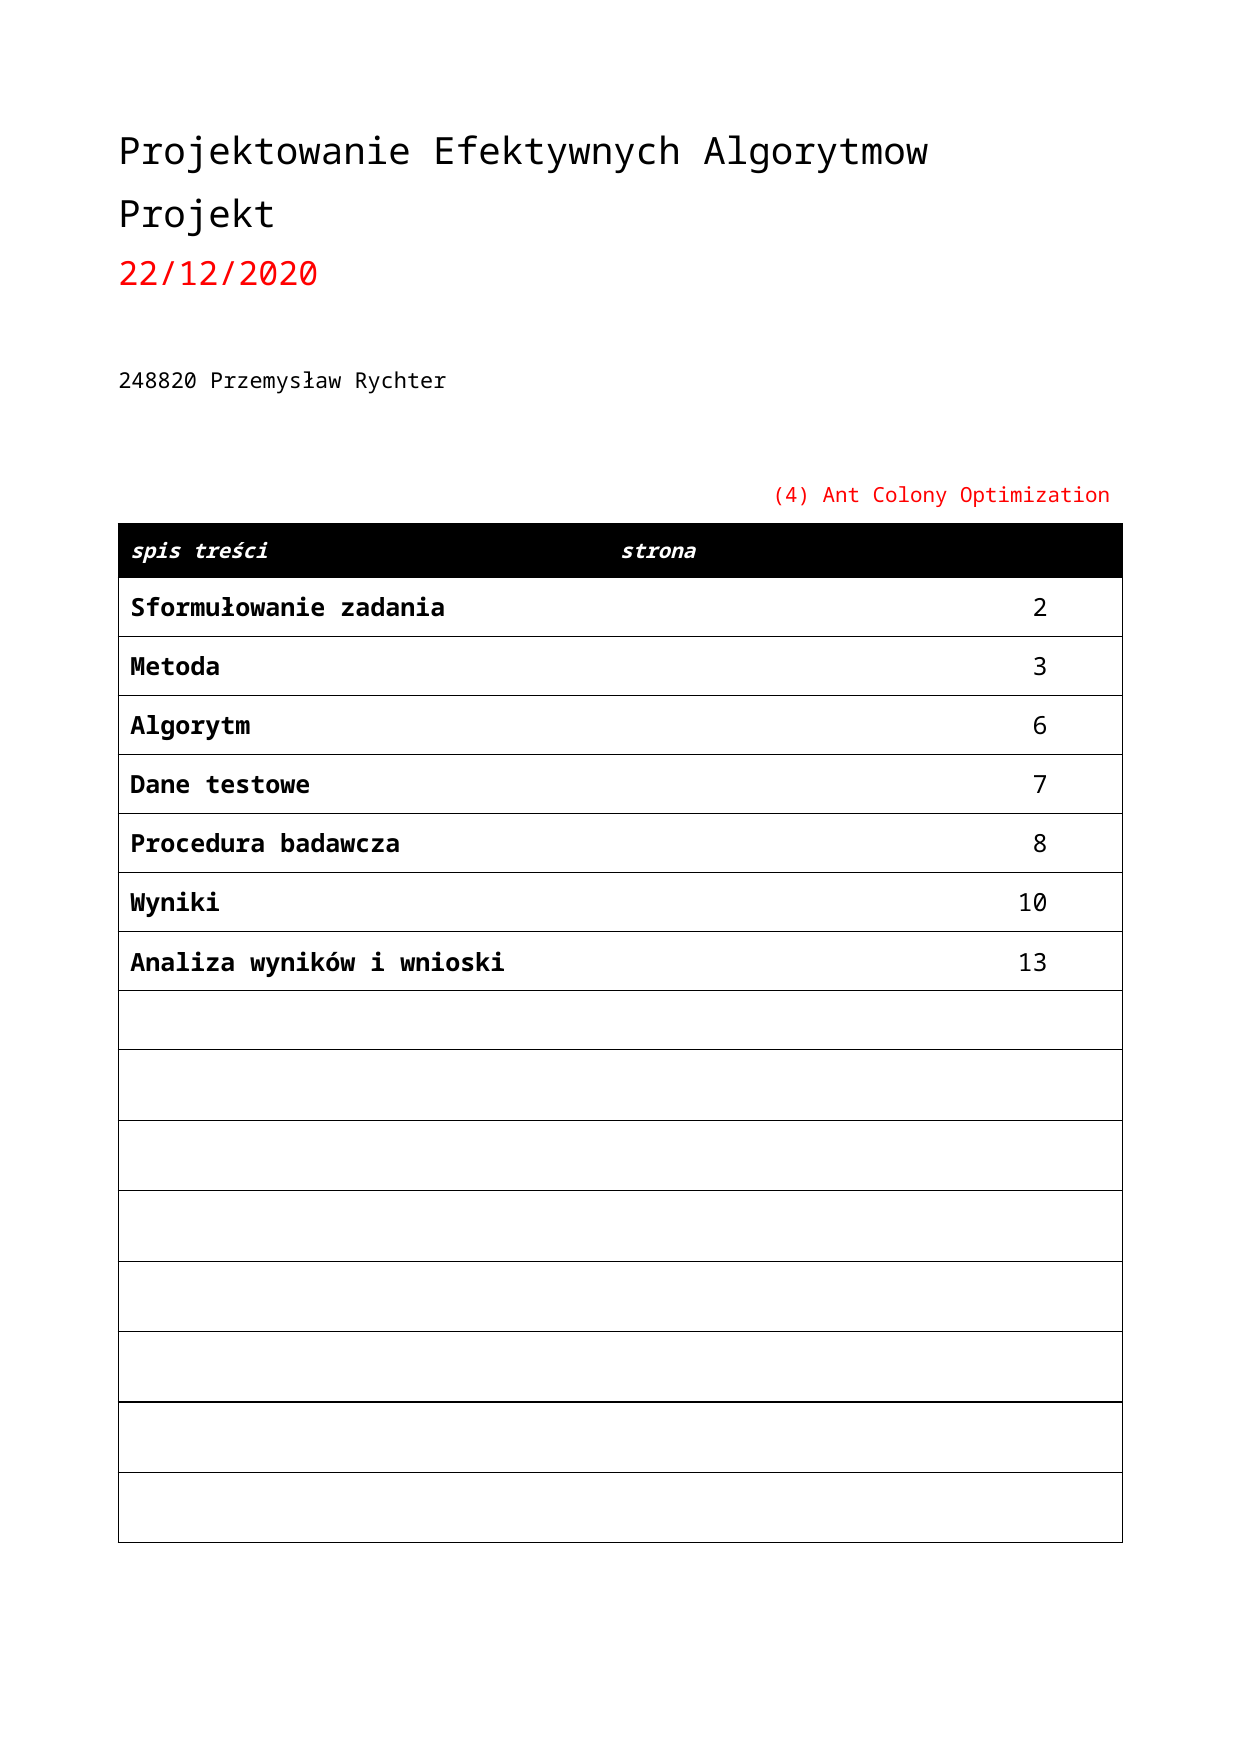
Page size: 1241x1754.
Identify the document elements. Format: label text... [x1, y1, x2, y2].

table_cell [119, 1473, 620, 1542]
table_cell Metoda [119, 637, 620, 695]
table_cell 7 [620, 755, 1122, 813]
table_cell 2 [620, 578, 1122, 636]
table_cell [620, 991, 1122, 1049]
table_header strona [620, 524, 1122, 577]
table_cell 8 [620, 814, 1122, 872]
table_cell Procedura badawcza [119, 814, 620, 872]
table_cell Sformułowanie zadania [119, 578, 620, 636]
text 22/12/2020 [118, 250, 1122, 295]
table_cell [119, 1332, 620, 1401]
table_cell [119, 991, 620, 1049]
table_cell [620, 1332, 1122, 1401]
table_cell Dane testowe [119, 755, 620, 813]
table_cell [119, 1121, 620, 1190]
table_cell 3 [620, 637, 1122, 695]
text Projektowanie Efektywnych Algorytmow [118, 124, 1122, 175]
table_cell [620, 1403, 1122, 1472]
table_cell 13 [620, 932, 1122, 990]
table_cell Analiza wyników i wnioski [119, 932, 620, 990]
table_cell Wyniki [119, 873, 620, 931]
text 248820 Przemysław Rychter [118, 365, 1122, 394]
text Projekt [118, 187, 1122, 238]
table_cell [620, 1262, 1122, 1331]
table_cell [119, 1262, 620, 1331]
table_cell 6 [620, 696, 1122, 754]
table_cell [620, 1050, 1122, 1120]
table_cell [620, 1121, 1122, 1190]
table_cell [119, 1403, 620, 1472]
table_cell [620, 1191, 1122, 1261]
table_header spis treści [119, 524, 620, 577]
table_cell [620, 1473, 1122, 1542]
table_cell Algorytm [119, 696, 620, 754]
table_cell [119, 1050, 620, 1120]
table_cell [119, 1191, 620, 1261]
table_cell 10 [620, 873, 1122, 931]
text (4) Ant Colony Optimization [118, 472, 1122, 511]
